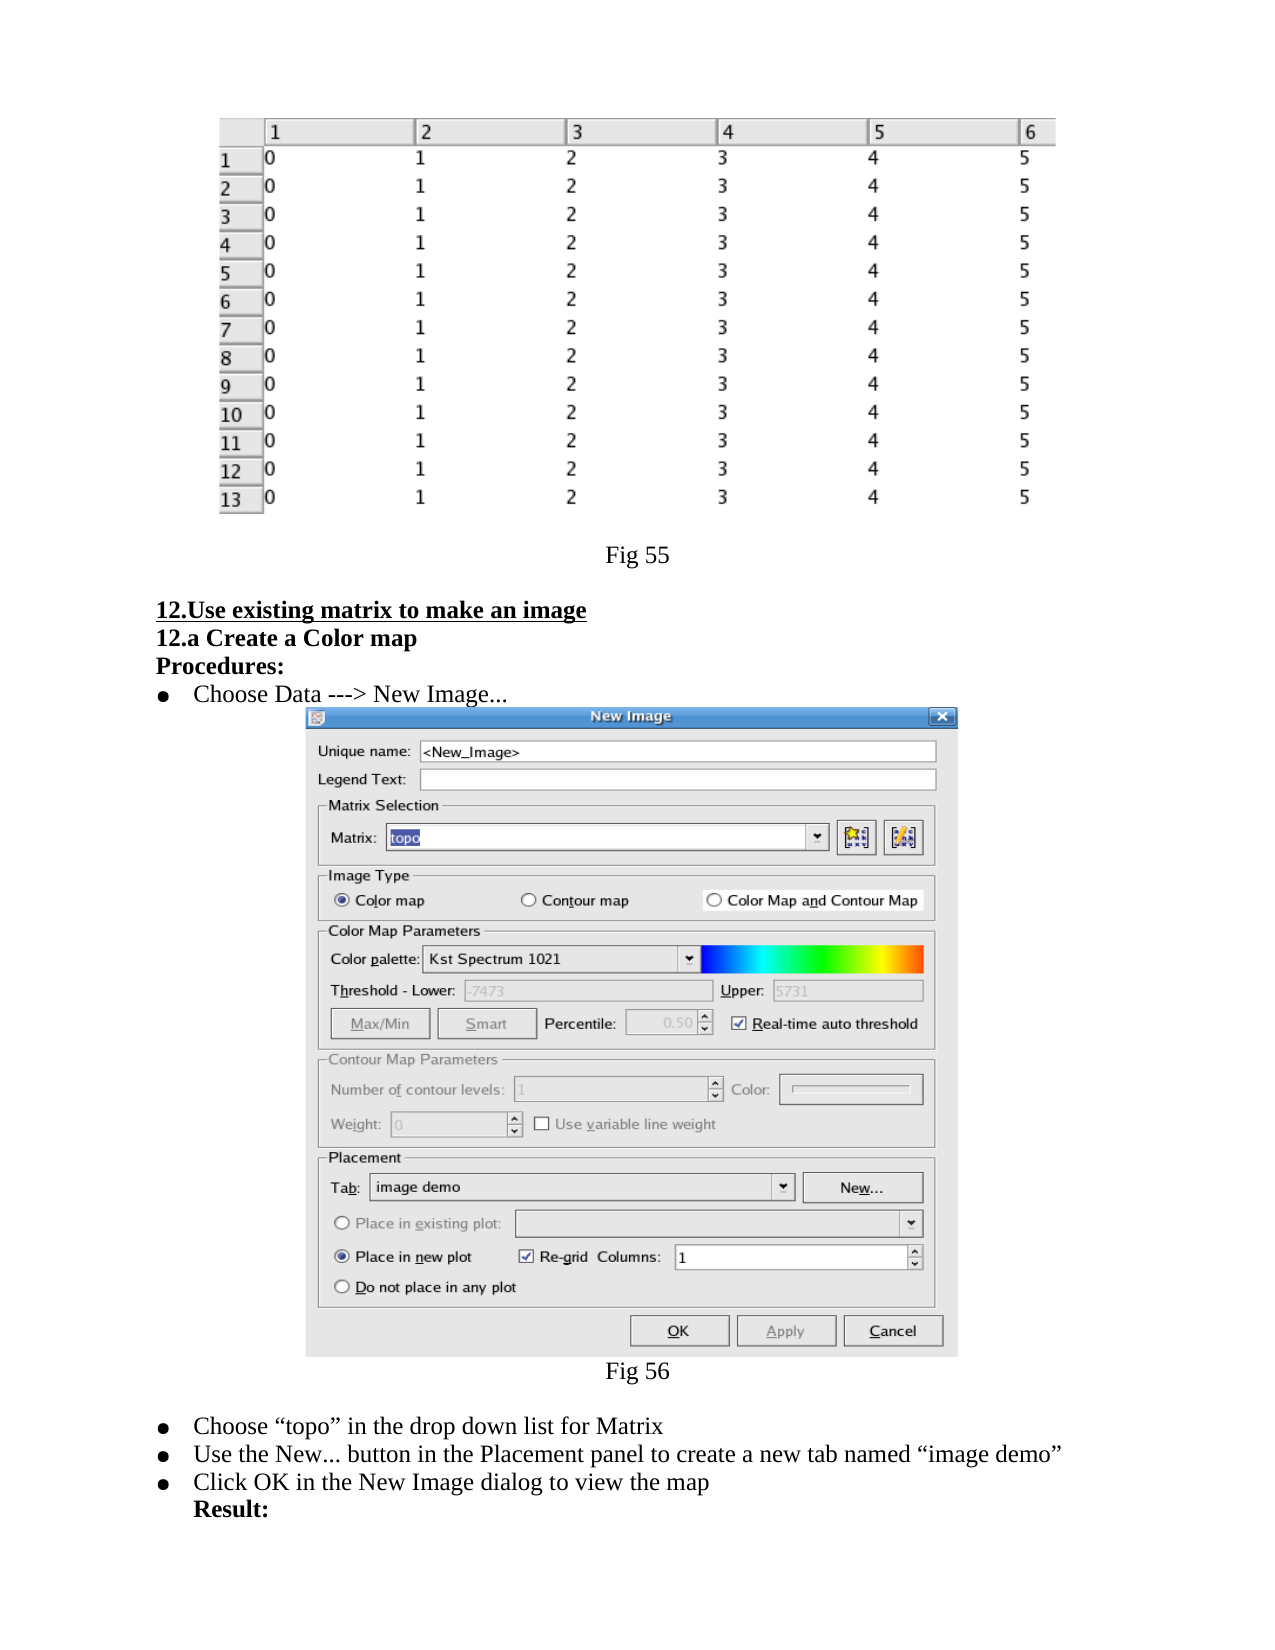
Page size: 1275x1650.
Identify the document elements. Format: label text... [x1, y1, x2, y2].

list Use the New... button in the Placement panel to create a new tab named “image demo” [156, 1440, 1157, 1468]
list Click OK in the New Image dialog to view the map [156, 1468, 1157, 1495]
text Fig 56 [118, 707, 1157, 1384]
list 12.Use existing matrix to make an image [118, 597, 1157, 624]
list Choose Data ---> New Image... [156, 680, 1157, 707]
picture [305, 707, 959, 1357]
list Procedures: [118, 652, 1157, 680]
list Result: [156, 1495, 1157, 1523]
list Choose “topo” in the drop down list for Matrix [156, 1412, 1157, 1440]
picture [219, 118, 1056, 514]
text Fig 55 [118, 541, 1157, 569]
list 12.a Create a Color map [118, 624, 1157, 652]
